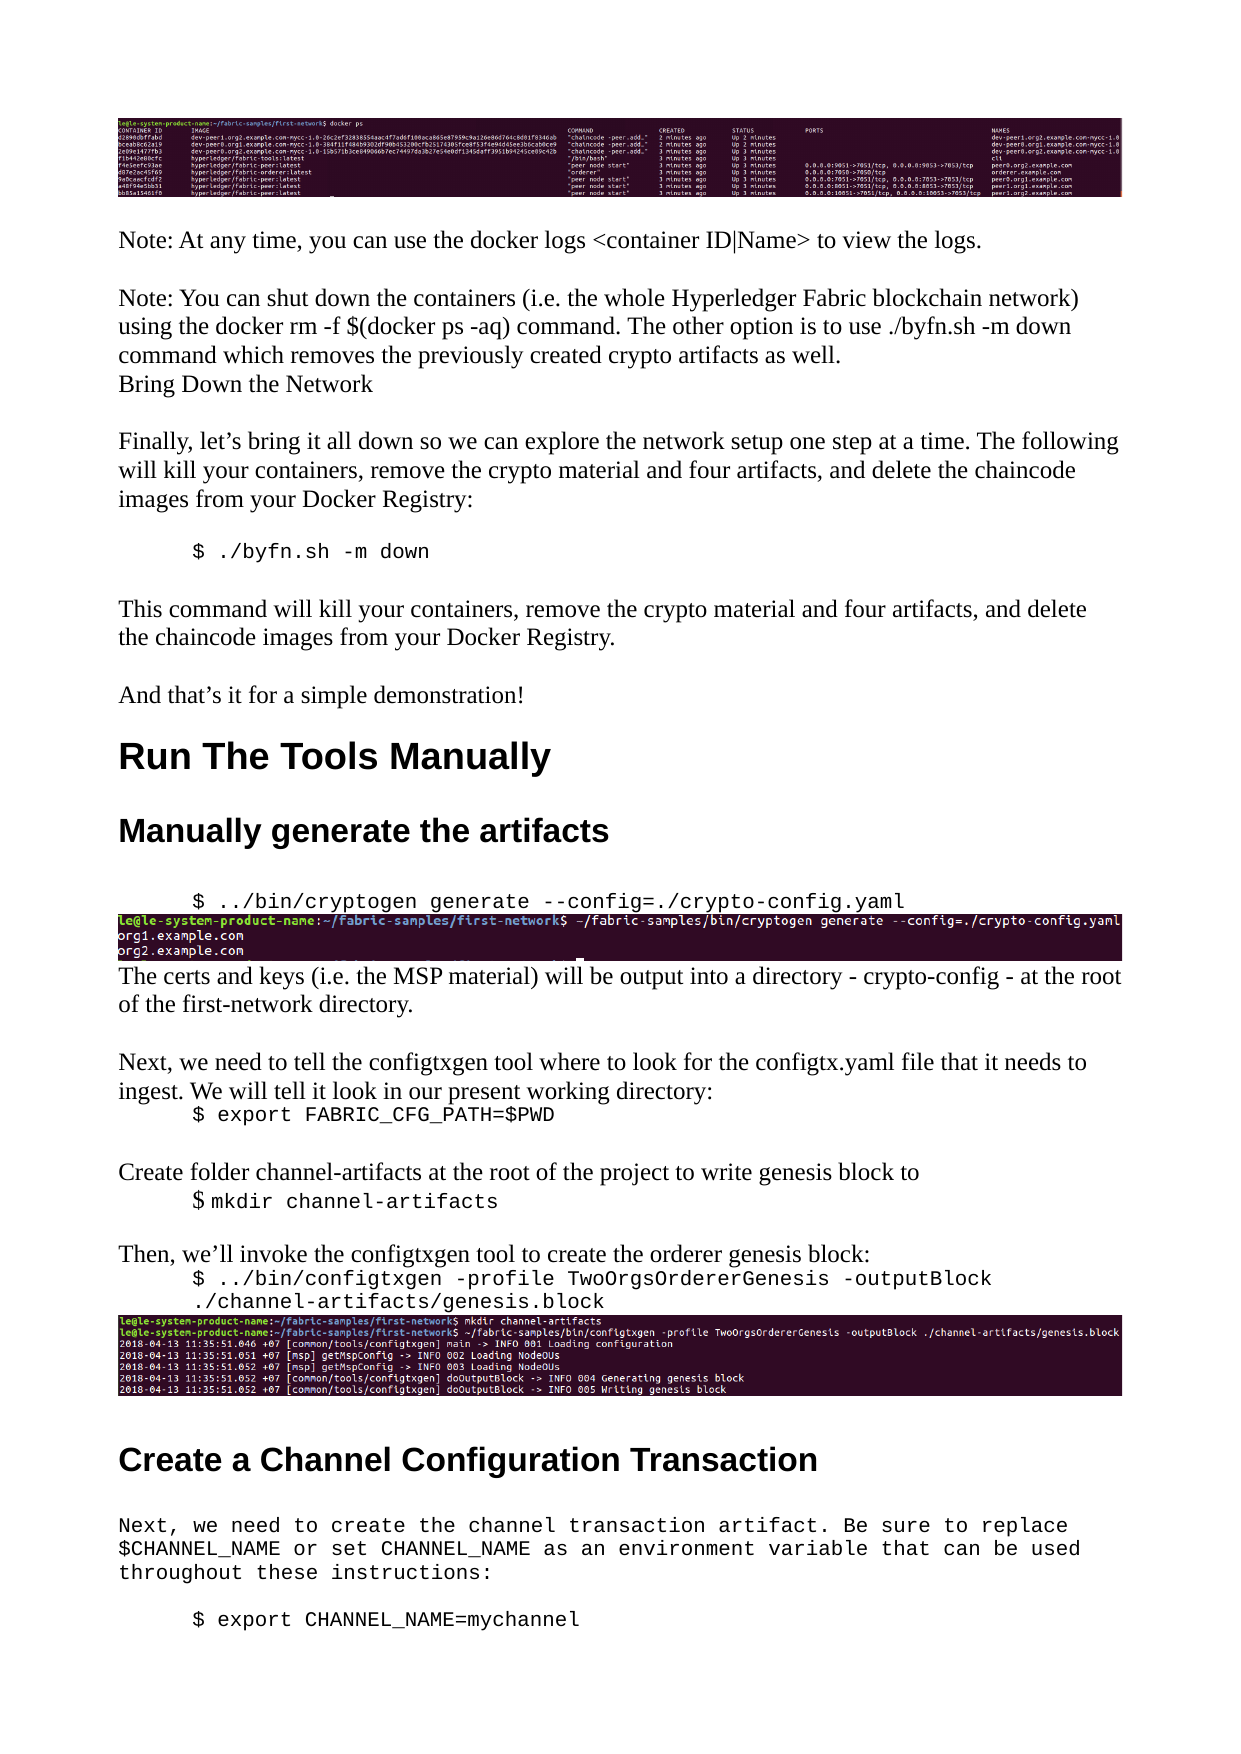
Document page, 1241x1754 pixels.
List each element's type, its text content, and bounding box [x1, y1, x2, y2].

text $ ../bin/cryptogen generate --config=./crypto-config.yaml [118, 891, 1122, 914]
text $ ./byfn.sh -m down [118, 541, 1122, 565]
text Bring Down the Network [118, 369, 1122, 398]
text And that’s it for a simple demonstration! [118, 680, 1122, 709]
text Then, we’ll invoke the configtxgen tool to create the orderer genesis block: [118, 1239, 1122, 1268]
text $ export CHANNEL_NAME=mychannel [192, 1609, 1122, 1633]
subtitle Create a Channel Configuration Transaction [118, 1440, 1122, 1478]
text This command will kill your containers, remove the crypto material and four artifacts, and delete the chaincode images from your Docker Registry. [118, 594, 1122, 651]
text Next, we need to create the channel transaction artifact. Be sure to replace $CHANNEL_NAME or set CHANNEL_NAME as an environment variable that can be used throughout these instructions: [118, 1515, 1122, 1586]
picture [118, 914, 1123, 961]
text $ ../bin/configtxgen -profile TwoOrgsOrdererGenesis -outputBlock ./channel-artifacts/genesis.block [192, 1268, 1122, 1315]
subtitle Run The Tools Manually [118, 734, 1122, 777]
text Next, we need to tell the configtxgen tool where to look for the configtx.yaml file that it needs to ingest. We will tell it look in our present working directory: [118, 1047, 1122, 1104]
text Note: You can shut down the containers (i.e. the whole Hyperledger Fabric blockchain network) using the docker rm -f $(docker ps -aq) command. The other option is to use ./byfn.sh -m down command which removes the previously created crypto artifacts as well. [118, 283, 1122, 369]
text $ export FABRIC_CFG_PATH=$PWD [118, 1104, 1122, 1128]
text $ mkdir channel-artifacts [192, 1186, 1122, 1215]
picture [118, 1315, 1123, 1396]
text Note: At any time, you can use the docker logs <container ID|Name> to view the logs. [118, 225, 1122, 254]
picture [118, 118, 1123, 197]
subtitle Manually generate the artifacts [118, 811, 1122, 849]
text Finally, let’s bring it all down so we can explore the network setup one step at a time. The following will kill your containers, remove the crypto material and four artifacts, and delete the chaincode images from your Docker Registry: [118, 426, 1122, 513]
text Create folder channel-artifacts at the root of the project to write genesis block to [118, 1157, 1122, 1186]
text The certs and keys (i.e. the MSP material) will be output into a directory - crypto-config - at the root of the first-network directory. [118, 961, 1122, 1018]
